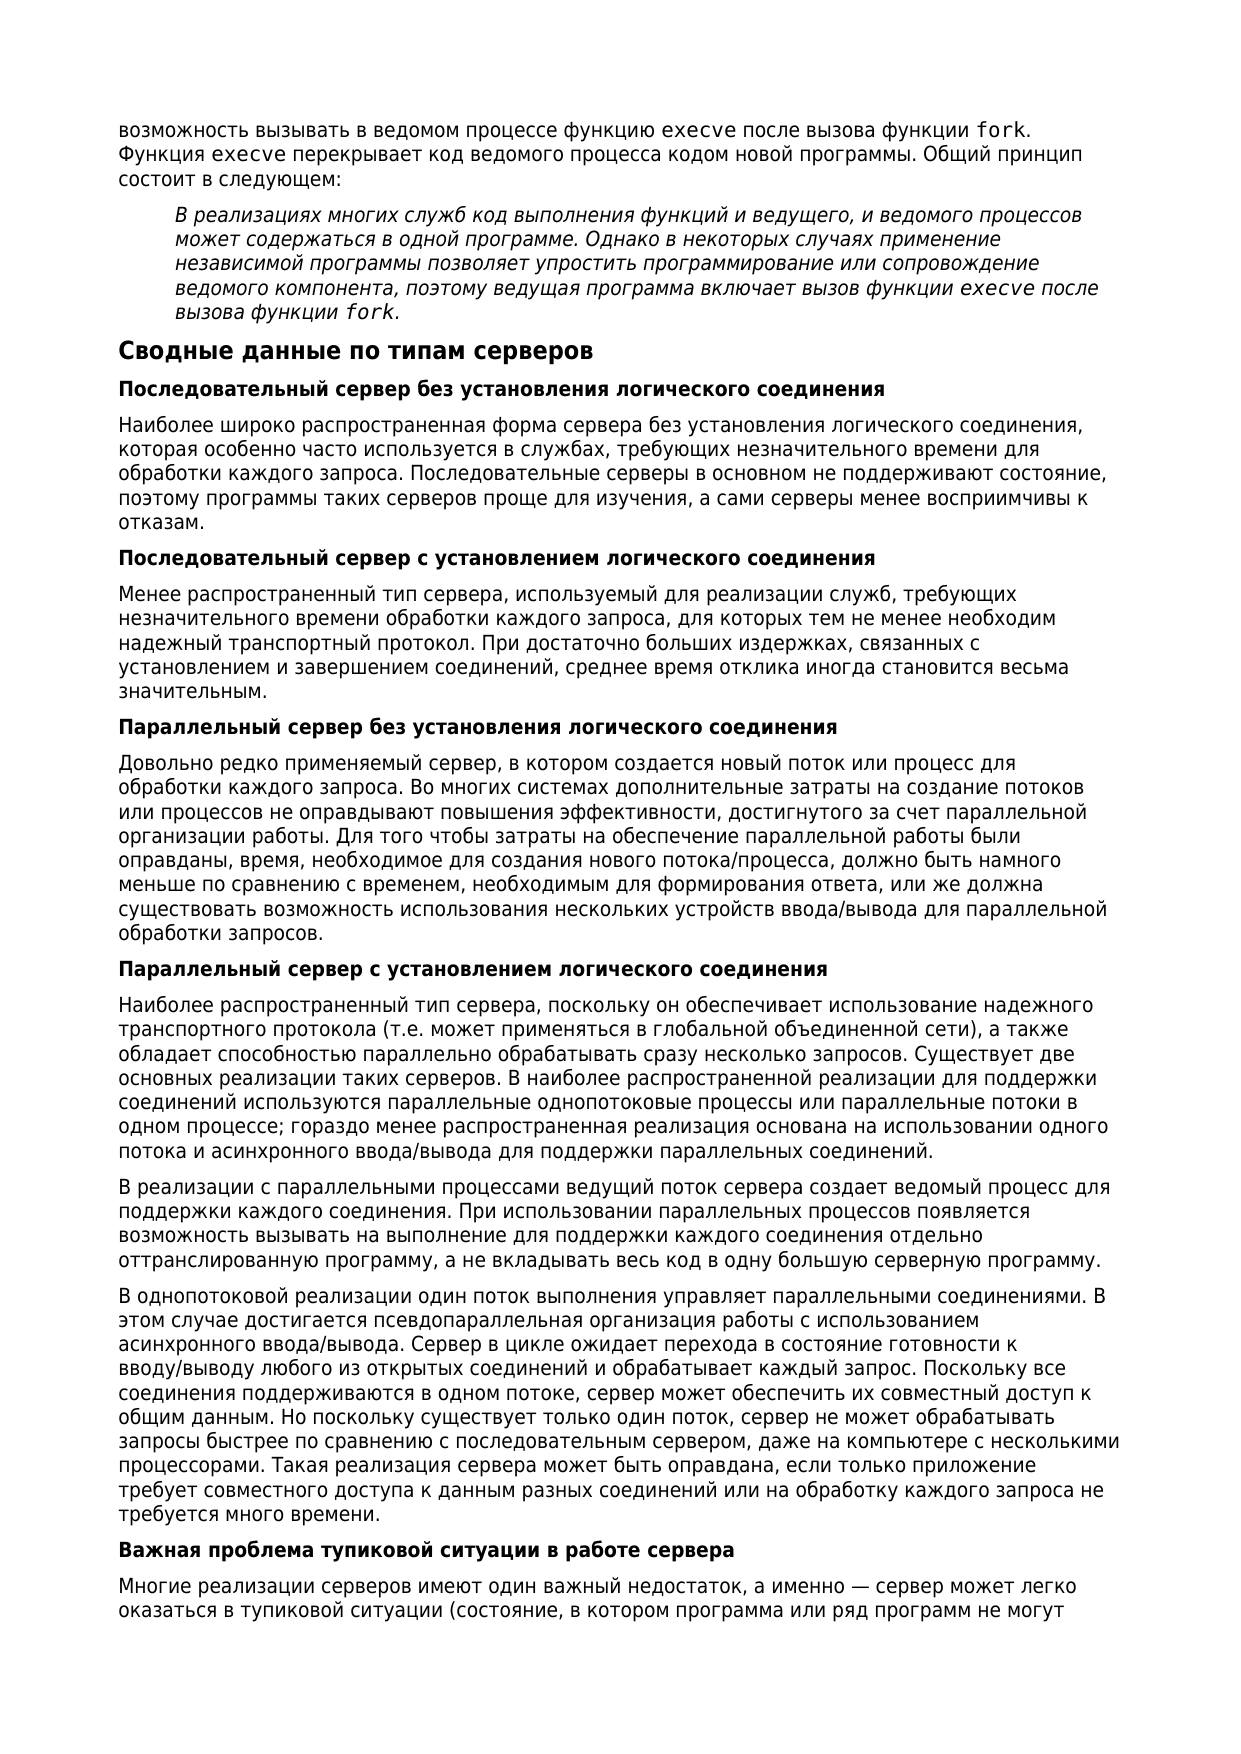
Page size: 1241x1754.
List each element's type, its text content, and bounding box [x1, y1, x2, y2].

text возможность вызывать в ведомом процессе функцию execve после вызова функции fork. Функция execve перекрывает код ведомого процесса кодом новой программы. Общий принцип состоит в следующем: [118, 118, 1122, 191]
text Многие реализации серверов имеют один важный недостаток, а именно — сервер может легко оказаться в тупиковой ситуации (состояние, в котором программа или ряд программ не могут [118, 1574, 1122, 1623]
text В реализации с параллельными процессами ведущий поток сервера создает ведомый процесс для поддержки каждого соединения. При использовании параллельных процессов появляется возможность вызывать на выполнение для поддержки каждого соединения отдельно оттранслированную программу, а не вкладывать весь код в одну большую серверную программу. [118, 1175, 1122, 1272]
text Довольно редко применяемый сервер, в котором создается новый поток или процесс для обработки каждого запроса. Во многих системах дополнительные затраты на создание потоков или процессов не оправдывают повышения эффективности, достигнутого за счет параллельной организации работы. Для того чтобы затраты на обеспечение параллельной работы были оправданы, время, необходимое для создания нового потока/процесса, должно быть намного меньше по сравнению с временем, необходимым для формирования ответа, или же должна существовать возможность использования нескольких устройств ввода/вывода для параллельной обработки запросов. [118, 751, 1122, 945]
text Наиболее широко распространенная форма сервера без установления логического соединения, которая особенно часто используется в службах, требующих незначительного времени для обработки каждого запроса. Последовательные серверы в основном не поддерживают состояние, поэтому программы таких серверов проще для изучения, а сами серверы менее восприимчивы к отказам. [118, 413, 1122, 534]
text Менее распространенный тип сервера, используемый для реализации служб, требующих незначительного времени обработки каждого запроса, для которых тем не менее необходим надежный транспортный протокол. При достаточно больших издержках, связанных с установлением и завершением соединений, среднее время отклика иногда становится весьма значительным. [118, 582, 1122, 703]
text Параллельный сервер с установлением логического соединения [118, 957, 1122, 981]
text Последовательный сервер без установления логического соединения [118, 377, 1122, 401]
text В реализациях многих служб код выполнения функций и ведущего, и ведомого процессов может содержаться в одной программе. Однако в некоторых случаях применение независимой программы позволяет упростить программирование или сопровождение ведомого компонента, поэтому ведущая программа включает вызов функции execve после вызова функции fork. [175, 203, 1122, 324]
text Важная проблема тупиковой ситуации в работе сервера [118, 1538, 1122, 1562]
text Последовательный сервер с установлением логического соединения [118, 546, 1122, 570]
text Сводные данные по типам серверов [118, 336, 1122, 365]
text Параллельный сервер без установления логического соединения [118, 715, 1122, 739]
text В однопотоковой реализации один поток выполнения управляет параллельными соединениями. В этом случае достигается псевдопараллельная организация работы с использованием асинхронного ввода/вывода. Сервер в цикле ожидает перехода в состояние готовности к вводу/выводу любого из открытых соединений и обрабатывает каждый запрос. Поскольку все соединения поддерживаются в одном потоке, сервер может обеспечить их совместный доступ к общим данным. Но поскольку существует только один поток, сервер не может обрабатывать запросы быстрее по сравнению с последовательным сервером, даже на компьютере с несколькими процессорами. Такая реализация сервера может быть оправдана, если только приложение требует совместного доступа к данным разных соединений или на обработку каждого запроса не требуется много времени. [118, 1284, 1122, 1526]
text Наиболее распространенный тип сервера, поскольку он обеспечивает использование надежного транспортного протокола (т.е. может применяться в глобальной объединенной сети), а также обладает способностью параллельно обрабатывать сразу несколько запросов. Существует две основных реализации таких серверов. В наиболее распространенной реализации для поддержки соединений используются параллельные однопотоковые процессы или параллельные потоки в одном процессе; гораздо менее распространенная реализация основана на использовании одного потока и асинхронного ввода/вывода для поддержки параллельных соединений. [118, 993, 1122, 1163]
